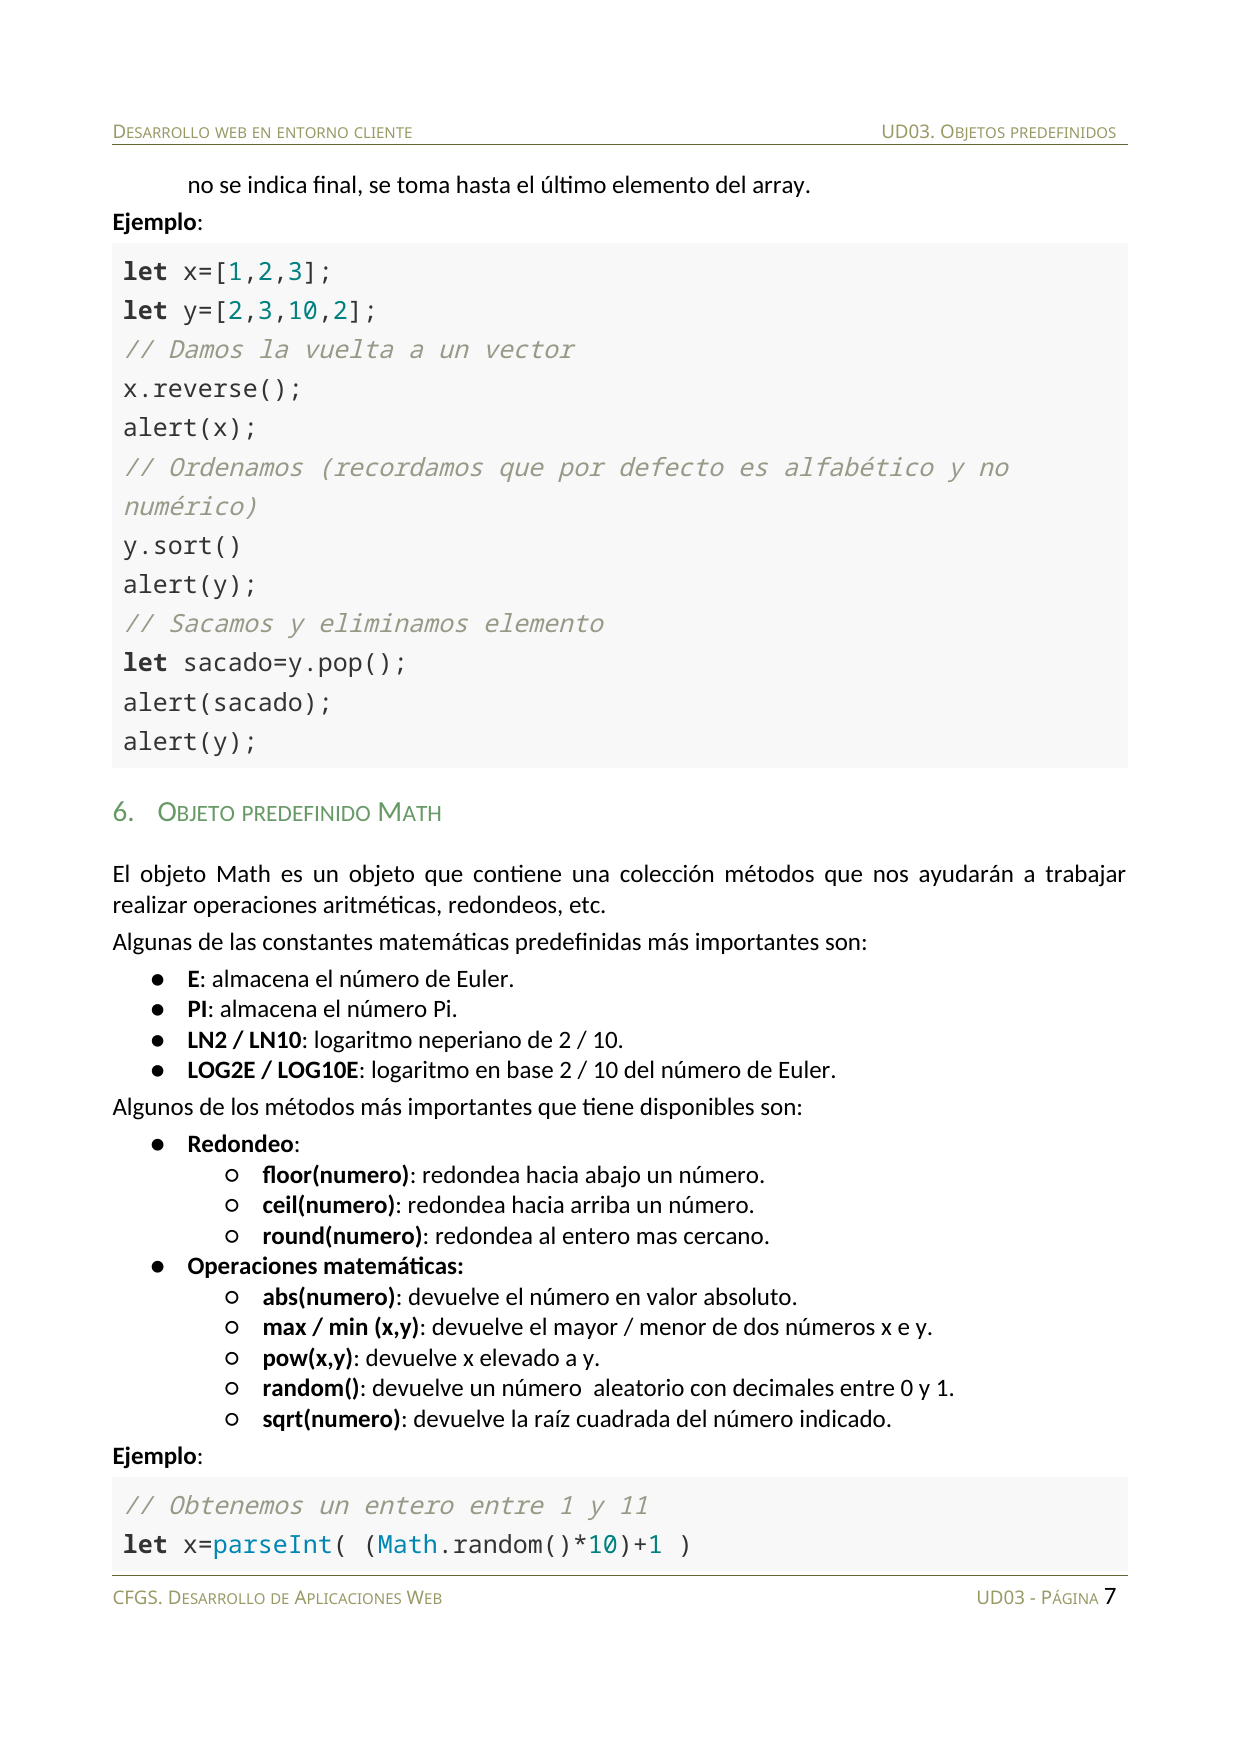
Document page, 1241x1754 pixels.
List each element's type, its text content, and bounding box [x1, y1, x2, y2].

text Algunos de los métodos más importantes que tiene disponibles son: [112, 1091, 1128, 1122]
list random(): devuelve un número aleatorio con decimales entre 0 y 1. [225, 1373, 1128, 1403]
text Algunas de las constantes matemáticas predefinidas más importantes son: [112, 926, 1128, 956]
list LN2 / LN10: logaritmo neperiano de 2 / 10. [150, 1024, 1128, 1054]
table_header // Obtenemos un entero entre 1 y 11 let x=parseInt( (Math.random()*10)+1 ) [112, 1477, 1128, 1571]
subtitle Objeto predefinido Math [112, 793, 1128, 828]
list ceil(numero): redondea hacia arriba un número. [225, 1189, 1128, 1220]
text Ejemplo: [112, 1440, 1128, 1471]
table_header let x=[1,2,3]; let y=[2,3,10,2]; // Damos la vuelta a un vector x.reverse(); alert(x); // Ordenamos (recordamos que por defecto es alfabético y no numérico) y.sort() alert(y); // Sacamos y eliminamos elemento let sacado=y.pop(); alert(sacado); alert(y); [112, 243, 1128, 768]
list round(numero): redondea al entero mas cercano. [225, 1220, 1128, 1251]
list LOG2E / LOG10E: logaritmo en base 2 / 10 del número de Euler. [150, 1054, 1128, 1085]
list max / min (x,y): devuelve el mayor / menor de dos números x e y. [225, 1312, 1128, 1342]
list PI: almacena el número Pi. [150, 993, 1128, 1024]
text Ejemplo: [112, 206, 1128, 237]
list pow(x,y): devuelve x elevado a y. [225, 1342, 1128, 1373]
list Operaciones matemáticas: [150, 1251, 1128, 1281]
list E: almacena el número de Euler. [150, 963, 1128, 993]
list abs(numero): devuelve el número en valor absoluto. [225, 1281, 1128, 1312]
text El objeto Math es un objeto que contiene una colección métodos que nos ayudarán a trabajar realizar operaciones aritméticas, redondeos, etc. [112, 858, 1128, 919]
list Redondeo: [150, 1128, 1128, 1159]
list sqrt(numero): devuelve la raíz cuadrada del número indicado. [225, 1403, 1128, 1434]
list floor(numero): redondea hacia abajo un número. [225, 1159, 1128, 1189]
list no se indica final, se toma hasta el último elemento del array. [150, 169, 1128, 199]
